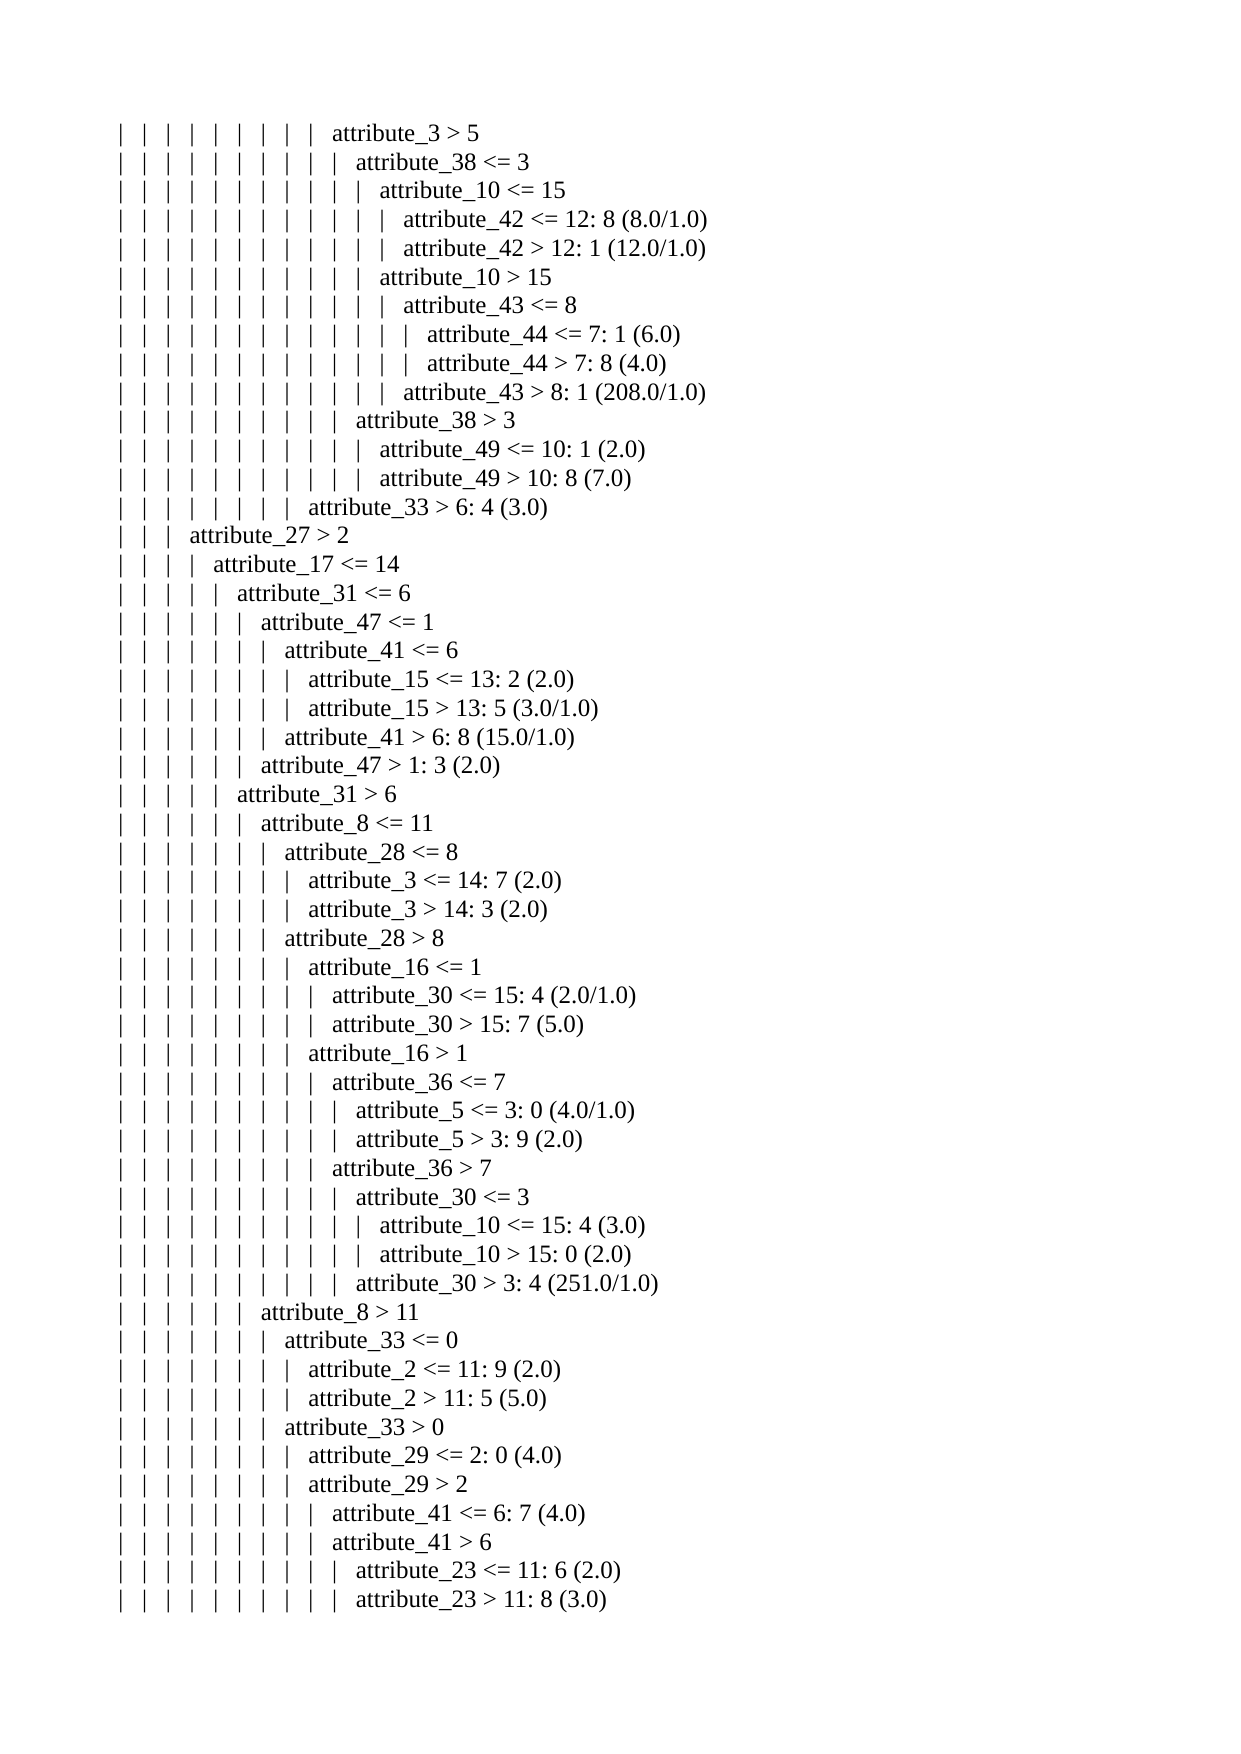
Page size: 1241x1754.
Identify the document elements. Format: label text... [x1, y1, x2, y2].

text | | | | | | | | attribute_3 > 14: 3 (2.0) [118, 894, 1122, 923]
text | | | | | | attribute_8 > 11 [118, 1297, 1122, 1326]
text | | | | | | | | | | | | attribute_43 > 8: 1 (208.0/1.0) [118, 377, 1122, 406]
text | | | attribute_27 > 2 [118, 521, 1122, 549]
text | | | | | | | | | | attribute_30 > 3: 4 (251.0/1.0) [118, 1268, 1122, 1297]
text | | | | | | | attribute_41 <= 6 [118, 636, 1122, 664]
text | | | | | | | | attribute_29 <= 2: 0 (4.0) [118, 1441, 1122, 1469]
text | | | | | | | | | | attribute_5 > 3: 9 (2.0) [118, 1124, 1122, 1153]
text | | | | | | | | | | | | | attribute_44 <= 7: 1 (6.0) [118, 319, 1122, 348]
text | | | | | | | | | attribute_36 <= 7 [118, 1067, 1122, 1096]
text | | | | | | | | | | | attribute_49 <= 10: 1 (2.0) [118, 434, 1122, 463]
text | | | | | | | | | attribute_36 > 7 [118, 1153, 1122, 1182]
text | | | | | | | | attribute_2 > 11: 5 (5.0) [118, 1383, 1122, 1412]
text | | | | | | | | | | attribute_23 <= 11: 6 (2.0) [118, 1556, 1122, 1584]
text | | | | | | | | attribute_3 <= 14: 7 (2.0) [118, 866, 1122, 894]
text | | | | | | | attribute_28 > 8 [118, 923, 1122, 952]
text | | | | | | attribute_8 <= 11 [118, 808, 1122, 837]
text | | | | | | | | | attribute_3 > 5 [118, 118, 1122, 147]
text | | | | | | | | attribute_2 <= 11: 9 (2.0) [118, 1354, 1122, 1383]
text | | | | | | | | attribute_15 > 13: 5 (3.0/1.0) [118, 693, 1122, 722]
text | | | | | | | | | | | attribute_10 <= 15: 4 (3.0) [118, 1211, 1122, 1239]
text | | | | | | | attribute_33 > 0 [118, 1412, 1122, 1441]
text | | | | | | | | | attribute_30 <= 15: 4 (2.0/1.0) [118, 981, 1122, 1009]
text | | | | | | | | | | attribute_38 > 3 [118, 406, 1122, 434]
text | | | | | | | | attribute_16 <= 1 [118, 952, 1122, 981]
text | | | | | | | | | | attribute_23 > 11: 8 (3.0) [118, 1584, 1122, 1613]
text | | | | | | | | attribute_16 > 1 [118, 1038, 1122, 1067]
text | | | | | | | | | | | | attribute_42 <= 12: 8 (8.0/1.0) [118, 204, 1122, 233]
text | | | | | | | | | attribute_30 > 15: 7 (5.0) [118, 1009, 1122, 1038]
text | | | | | | | | | | | | attribute_43 <= 8 [118, 291, 1122, 319]
text | | | | | | | | | | | attribute_10 <= 15 [118, 176, 1122, 204]
text | | | | | | | | | | | attribute_49 > 10: 8 (7.0) [118, 463, 1122, 492]
text | | | | | | | | | | | attribute_10 > 15: 0 (2.0) [118, 1239, 1122, 1268]
text | | | | | | | | | | | attribute_10 > 15 [118, 262, 1122, 291]
text | | | | | | | | | | | | attribute_42 > 12: 1 (12.0/1.0) [118, 233, 1122, 262]
text | | | | | | | attribute_41 > 6: 8 (15.0/1.0) [118, 722, 1122, 751]
text | | | | | | | | | | attribute_38 <= 3 [118, 147, 1122, 176]
text | | | | | | | | | | | | | attribute_44 > 7: 8 (4.0) [118, 348, 1122, 377]
text | | | | | | | | | attribute_41 <= 6: 7 (4.0) [118, 1498, 1122, 1527]
text | | | | | | | | attribute_15 <= 13: 2 (2.0) [118, 664, 1122, 693]
text | | | | | | | | | attribute_41 > 6 [118, 1527, 1122, 1556]
text | | | | | | | | attribute_33 > 6: 4 (3.0) [118, 492, 1122, 521]
text | | | | | | | attribute_28 <= 8 [118, 837, 1122, 866]
text | | | | | | | | | | attribute_30 <= 3 [118, 1182, 1122, 1211]
text | | | | | | | | | | attribute_5 <= 3: 0 (4.0/1.0) [118, 1096, 1122, 1124]
text | | | | | | | attribute_33 <= 0 [118, 1326, 1122, 1354]
text | | | | | | | | attribute_29 > 2 [118, 1469, 1122, 1498]
text | | | | | attribute_31 > 6 [118, 779, 1122, 808]
text | | | | | attribute_31 <= 6 [118, 578, 1122, 607]
text | | | | attribute_17 <= 14 [118, 549, 1122, 578]
text | | | | | | attribute_47 <= 1 [118, 607, 1122, 636]
text | | | | | | attribute_47 > 1: 3 (2.0) [118, 751, 1122, 779]
